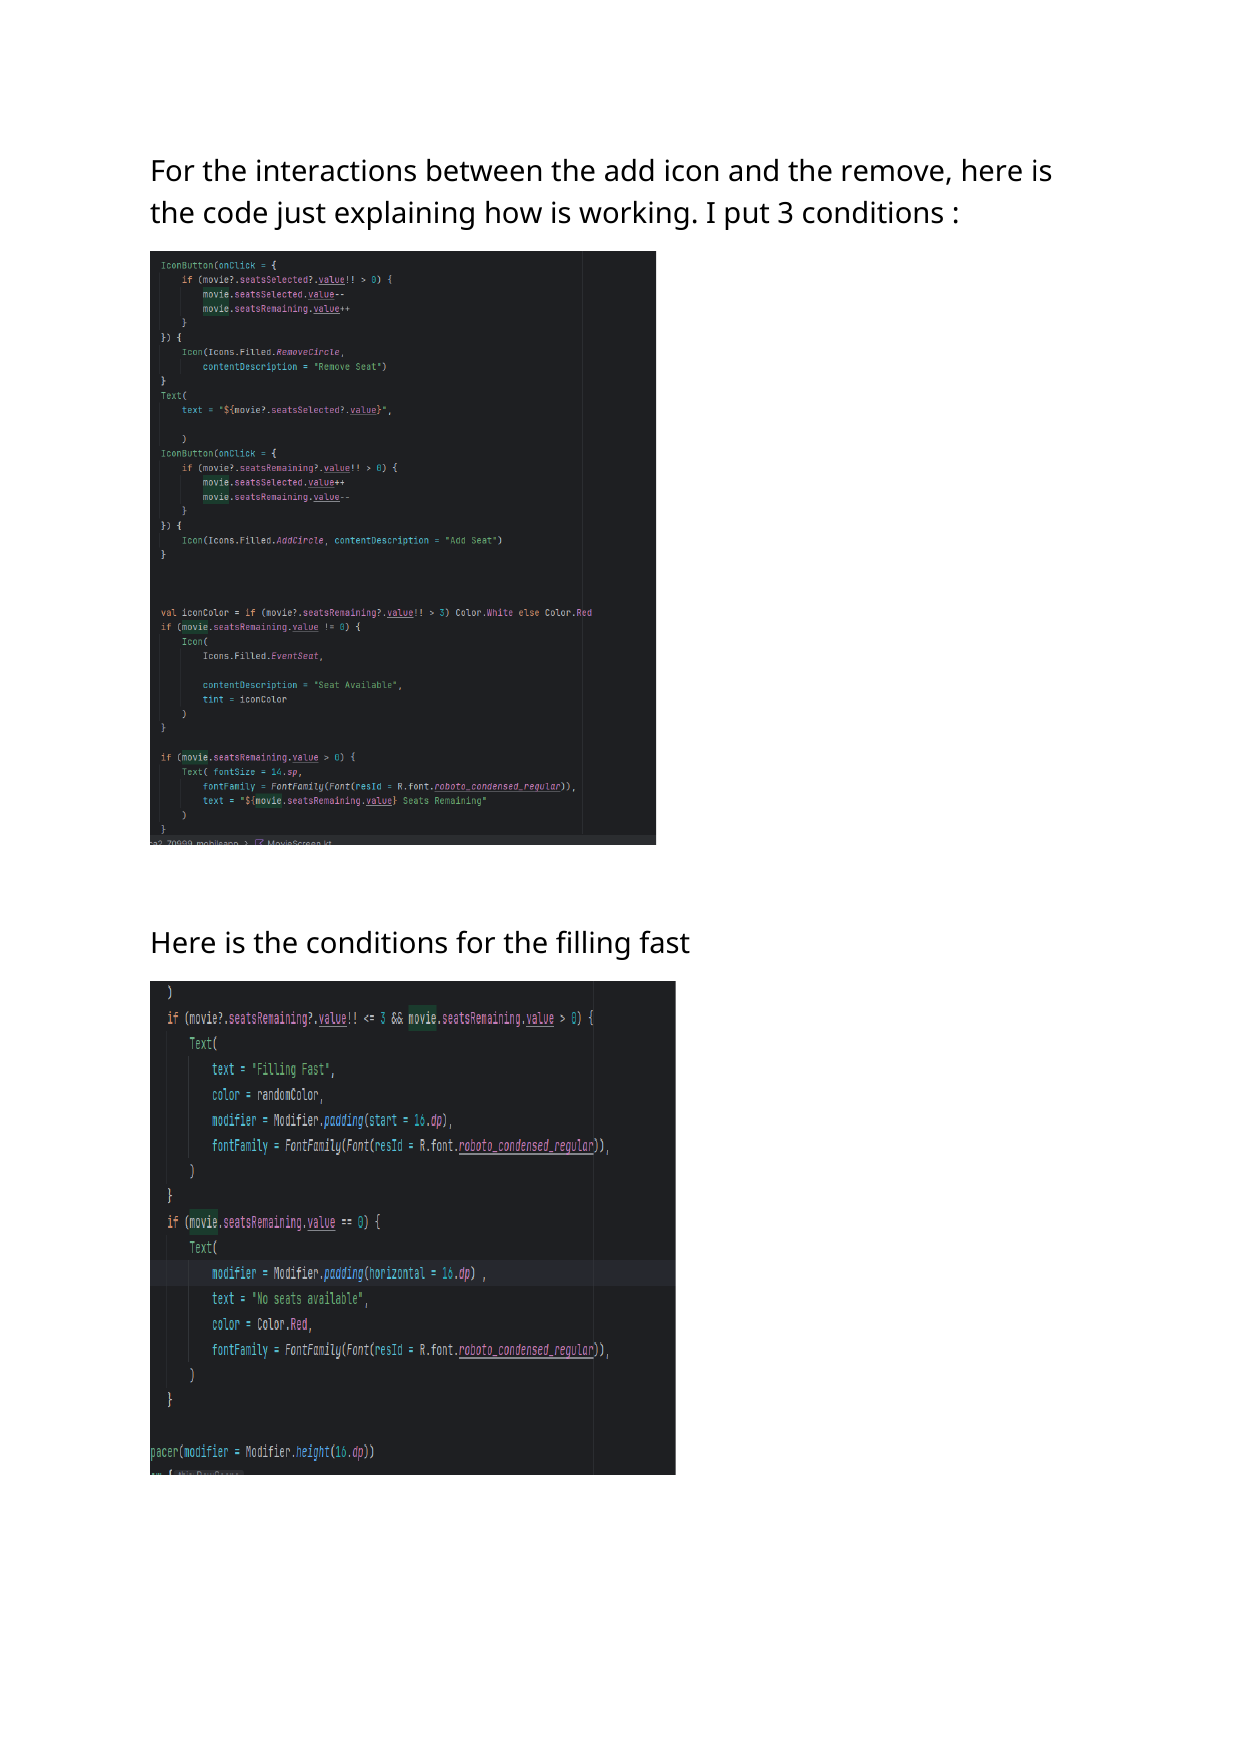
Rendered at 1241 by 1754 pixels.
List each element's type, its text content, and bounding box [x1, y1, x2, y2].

text Here is the conditions for the filling fast [150, 922, 1090, 962]
text For the interactions between the add icon and the remove, here is the code just explaining how is working. I put 3 conditions : [150, 150, 1090, 232]
